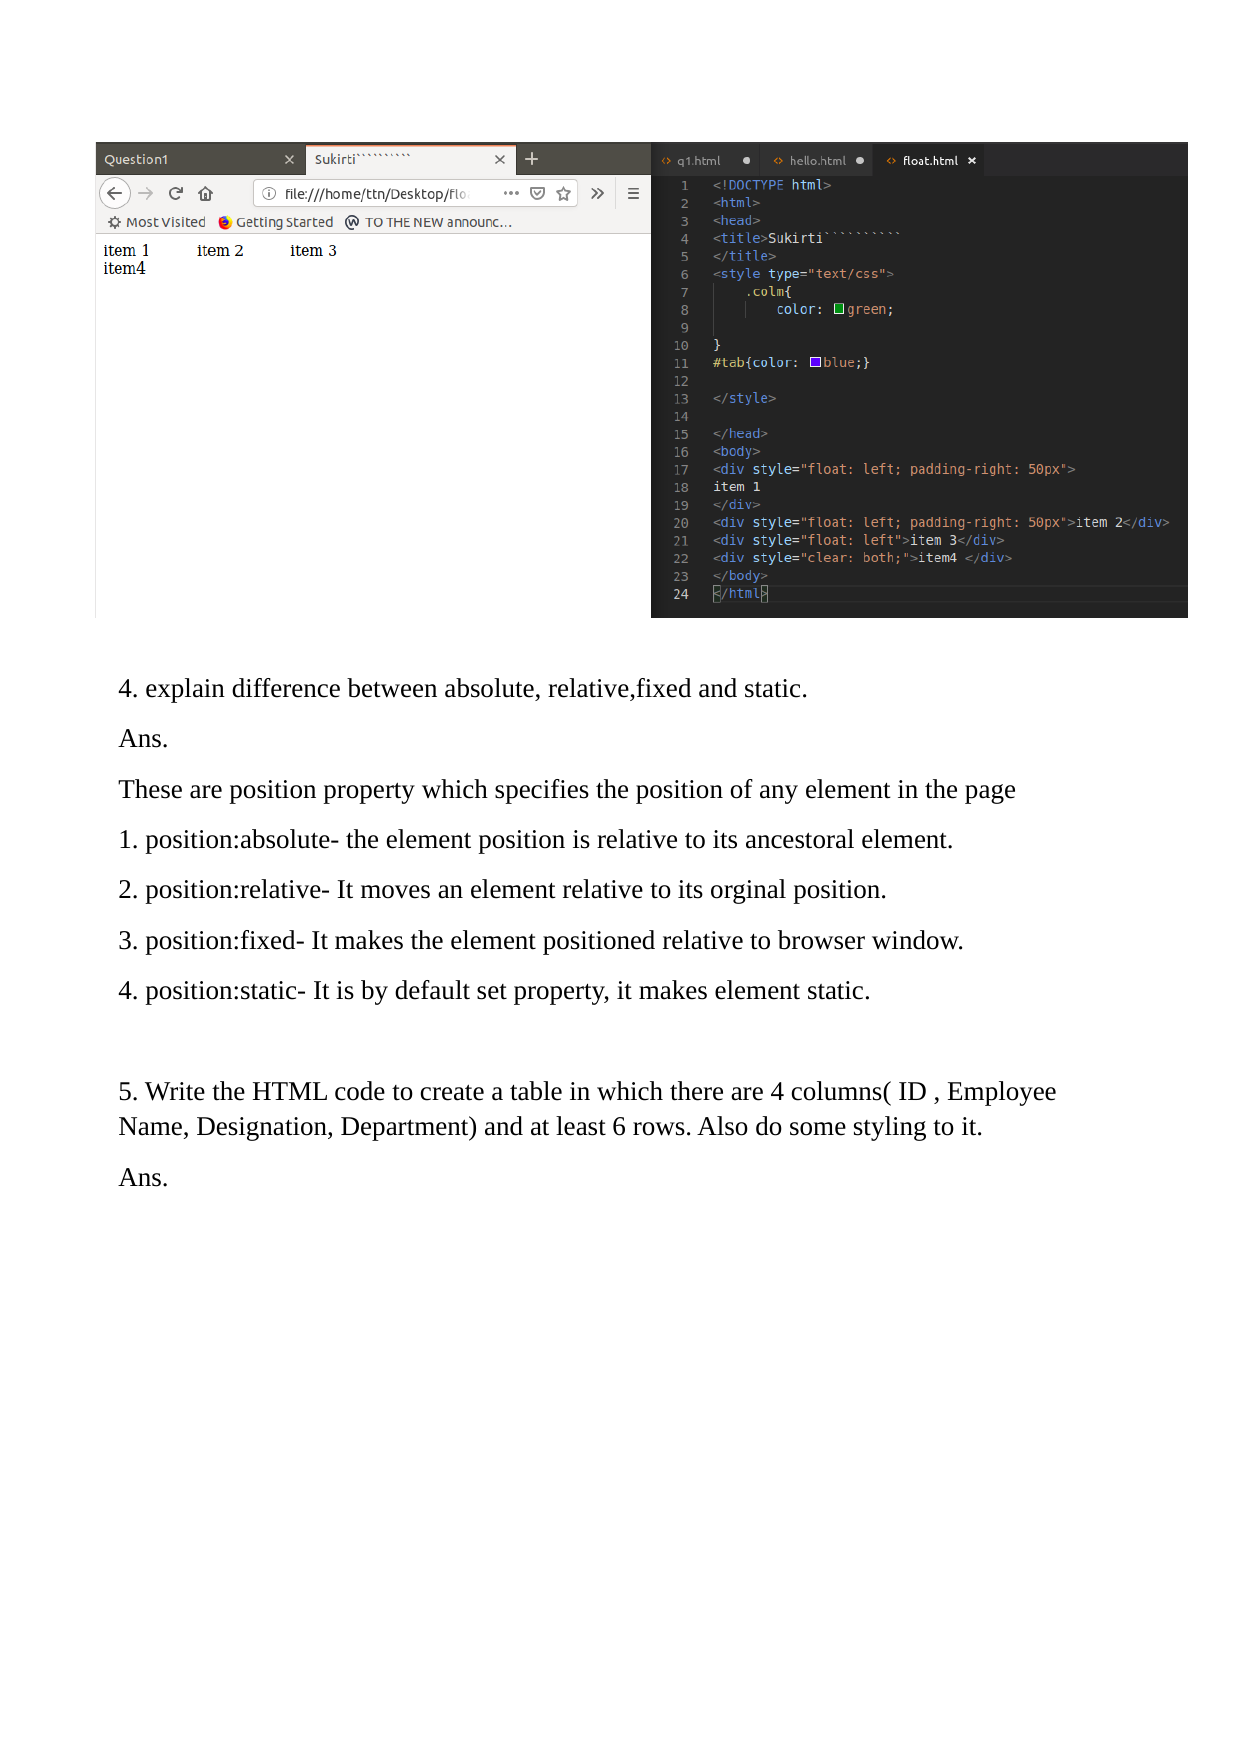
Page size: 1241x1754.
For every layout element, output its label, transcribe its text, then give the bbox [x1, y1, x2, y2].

text 2. position:relative- It moves an element relative to its orginal position. [118, 873, 1122, 905]
text 5. Write the HTML code to create a table in which there are 4 columns( ID , Employee Name, Designation, Department) and at least 6 rows. Also do some styling to it. [118, 1075, 1122, 1142]
text 4. explain difference between absolute, relative,fixed and static. [118, 672, 1122, 703]
picture [95, 142, 1188, 618]
text These are position property which specifies the position of any element in the page [118, 773, 1122, 804]
text Ans. [118, 1161, 1122, 1192]
text 3. position:fixed- It makes the element positioned relative to browser window. [118, 924, 1122, 955]
text 1. position:absolute- the element position is relative to its ancestoral element. [118, 823, 1122, 854]
text Ans. [118, 723, 1122, 754]
text 4. position:static- It is by default set property, it makes element static. [118, 974, 1122, 1005]
